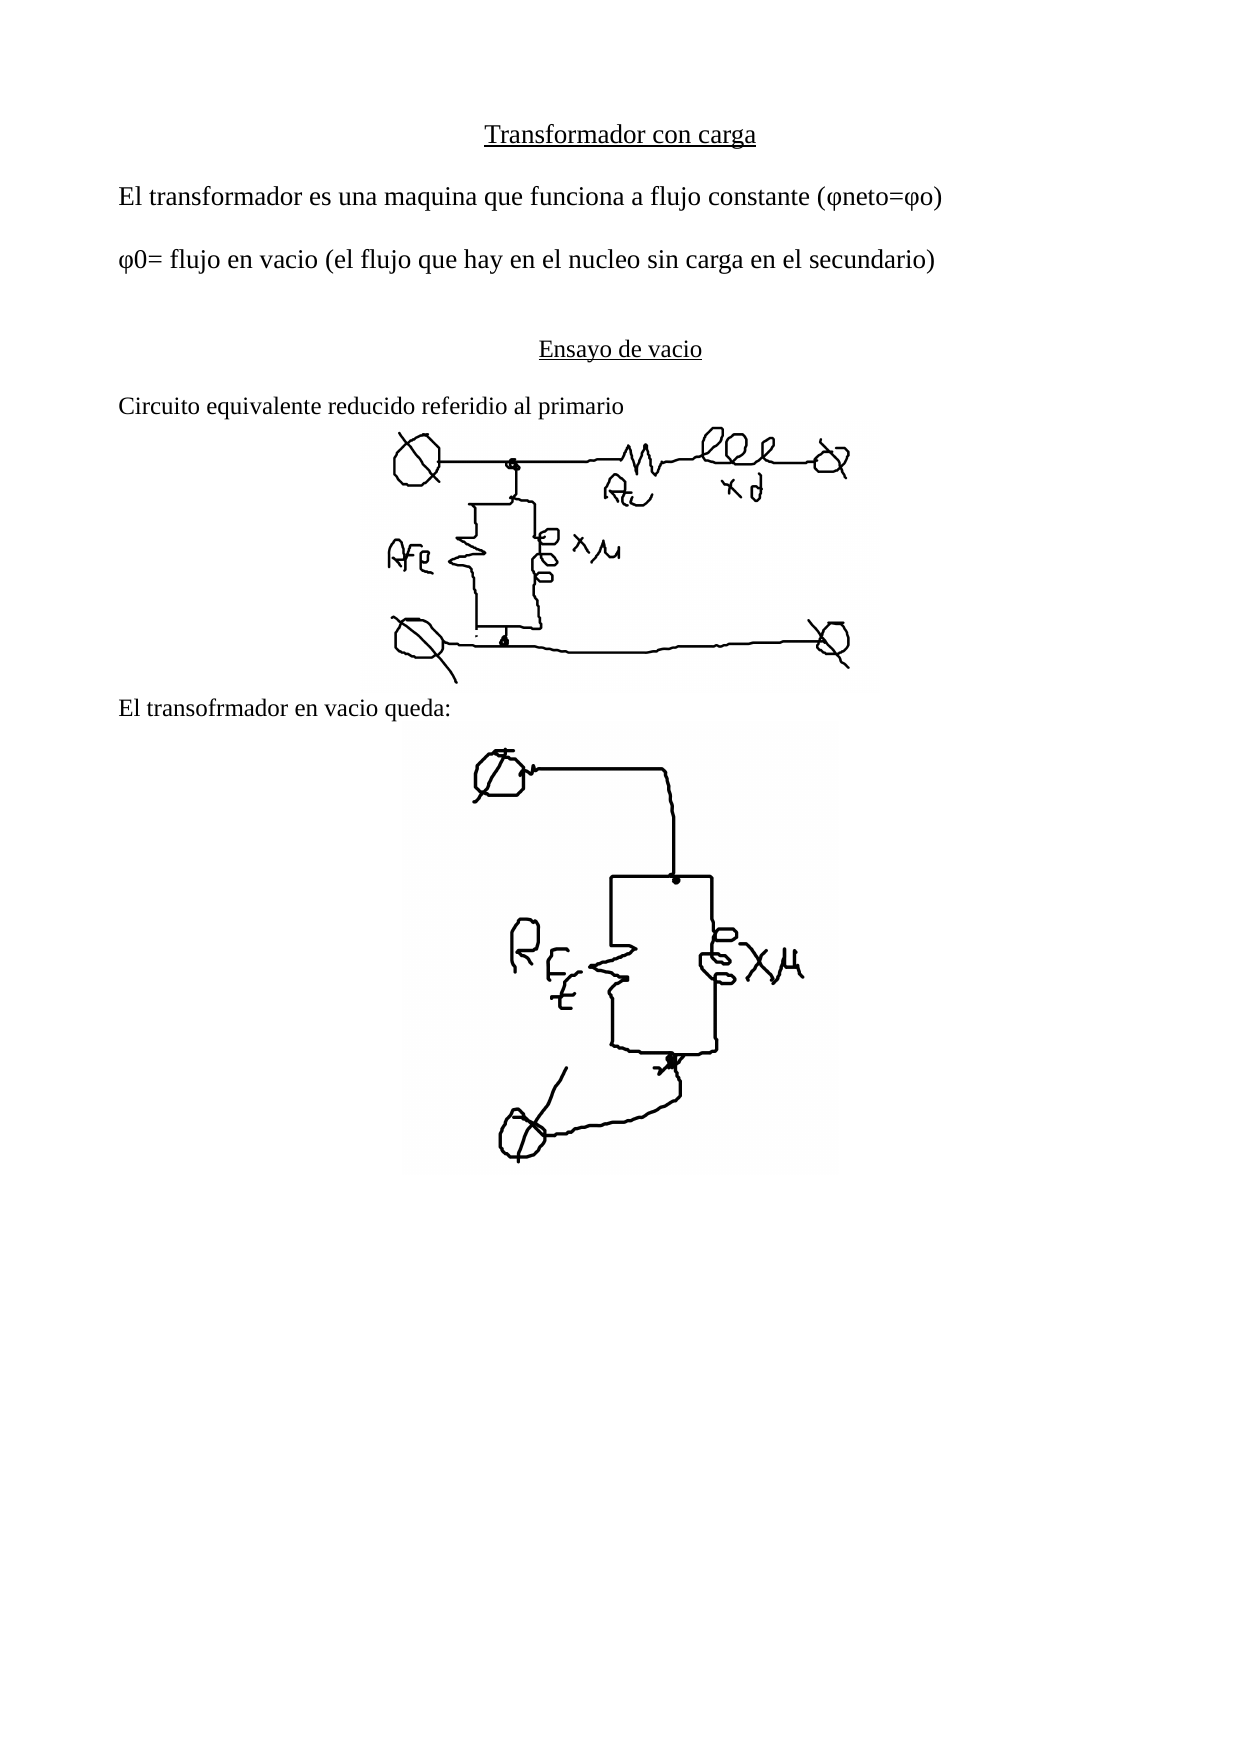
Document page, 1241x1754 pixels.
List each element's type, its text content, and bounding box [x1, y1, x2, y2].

text El transformador es una maquina que funciona a flujo constante (φneto=φo) [118, 180, 1122, 212]
text φ0= flujo en vacio (el flujo que hay en el nucleo sin carga en el secundario) [118, 243, 1122, 274]
picture [360, 420, 881, 693]
text El transofrmador en vacio queda: [118, 420, 1122, 722]
text Ensayo de vacio [118, 334, 1122, 362]
picture [401, 721, 839, 1175]
text Circuito equivalente reducido referidio al primario [118, 391, 1122, 420]
text Transformador con carga [118, 118, 1122, 149]
